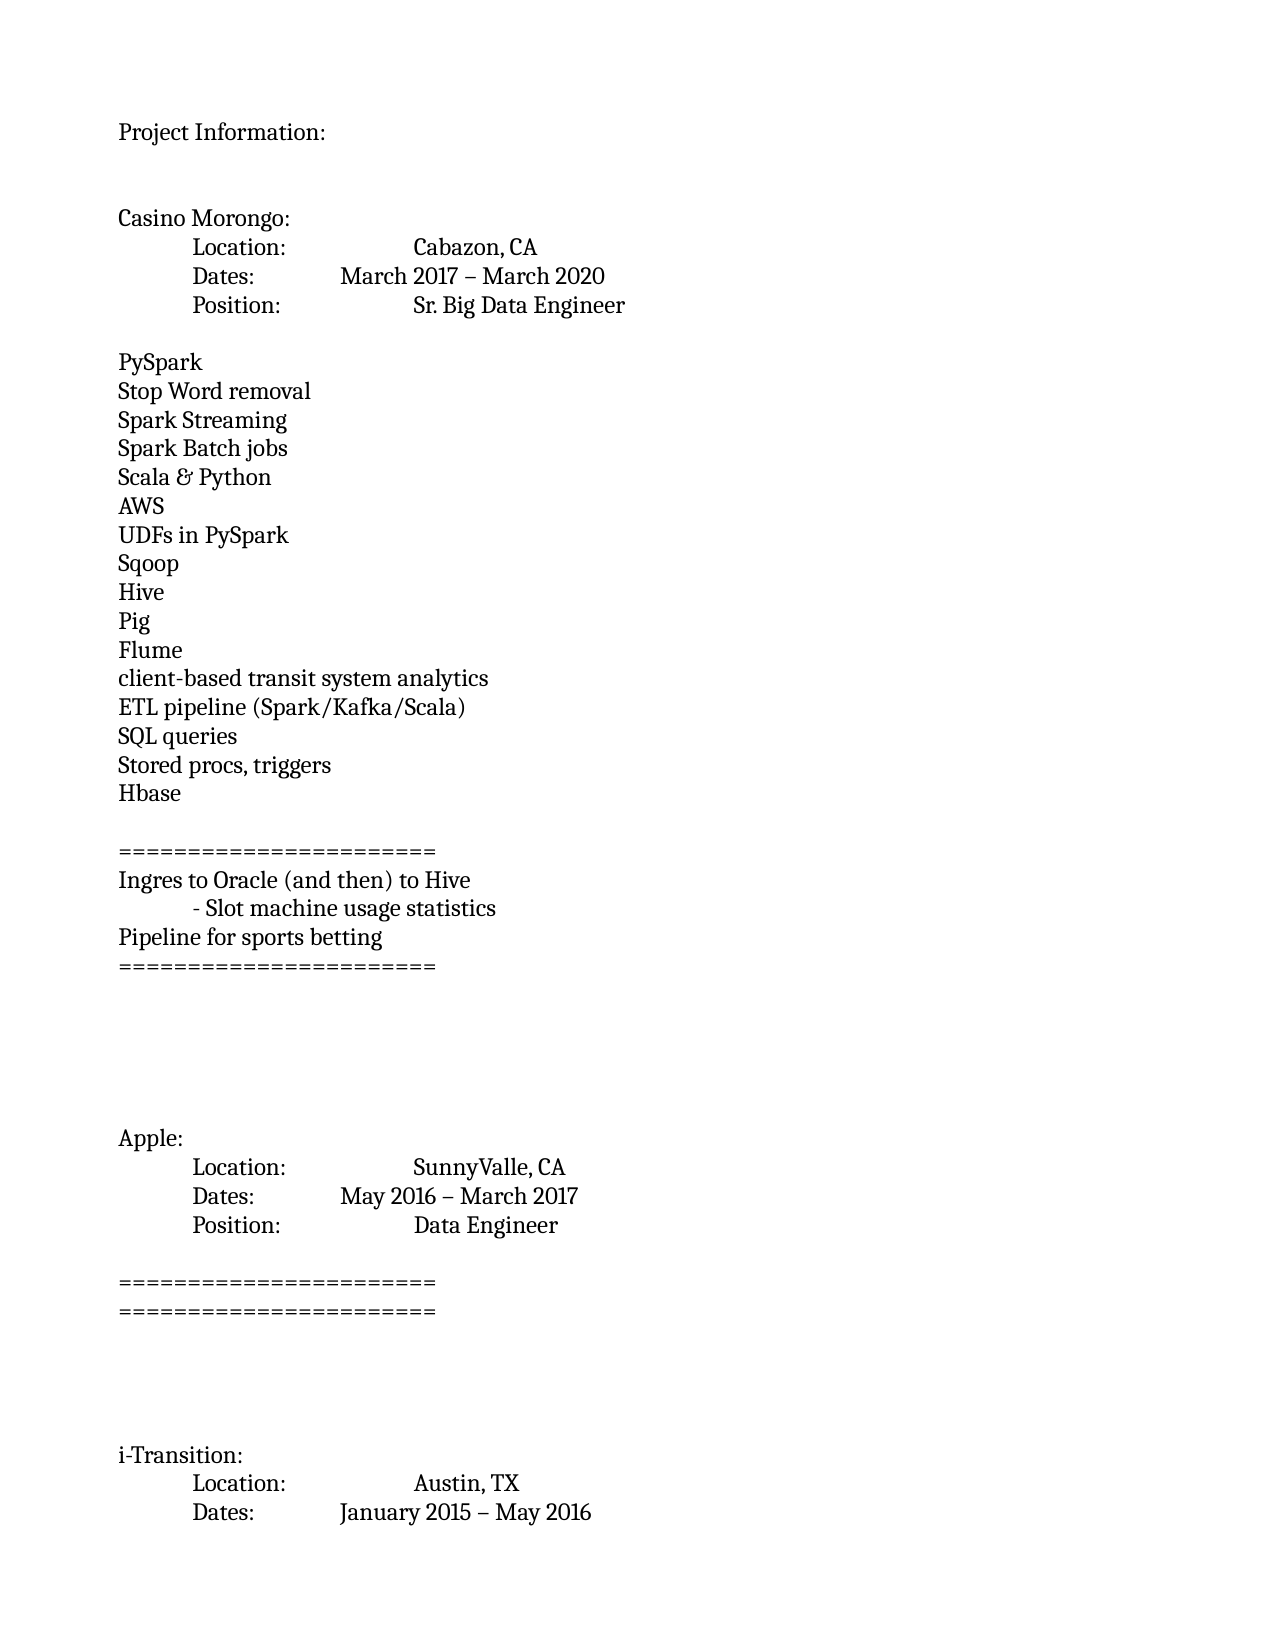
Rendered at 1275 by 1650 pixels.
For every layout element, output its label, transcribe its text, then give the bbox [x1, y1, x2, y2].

text Hbase [118, 779, 1157, 808]
text Spark Streaming [118, 406, 1157, 434]
text Pipeline for sports betting [118, 923, 1157, 952]
text Pig [118, 607, 1157, 636]
text Ingres to Oracle (and then) to Hive [118, 866, 1157, 894]
text Apple: [118, 1124, 1157, 1153]
text Spark Batch jobs [118, 434, 1157, 463]
text Hive [118, 578, 1157, 607]
text client-based transit system analytics [118, 664, 1157, 693]
text PySpark [118, 348, 1157, 377]
text Location: Cabazon, CA [192, 233, 1157, 262]
text ======================= [118, 1297, 1157, 1326]
text AWS [118, 492, 1157, 521]
text ======================= [118, 1268, 1157, 1297]
text i-Transition: [118, 1441, 1157, 1469]
text ======================= [118, 837, 1157, 866]
text Dates: May 2016 – March 2017 [192, 1182, 1157, 1211]
text ETL pipeline (Spark/Kafka/Scala) [118, 693, 1157, 722]
text SQL queries [118, 722, 1157, 751]
text Position: Data Engineer [192, 1211, 1157, 1239]
text Flume [118, 636, 1157, 664]
text Stored procs, triggers [118, 751, 1157, 779]
text Stop Word removal [118, 377, 1157, 406]
text Project Information: [118, 118, 1157, 147]
text Dates: January 2015 – May 2016 [192, 1498, 1157, 1527]
text Dates: March 2017 – March 2020 [192, 262, 1157, 291]
text Location: SunnyValle, CA [192, 1153, 1157, 1182]
text Scala & Python [118, 463, 1157, 492]
text UDFs in PySpark [118, 521, 1157, 549]
text Sqoop [118, 549, 1157, 578]
text - Slot machine usage statistics [118, 894, 1157, 923]
text Casino Morongo: [118, 204, 1157, 233]
text Location: Austin, TX [192, 1469, 1157, 1498]
text ======================= [118, 952, 1157, 981]
